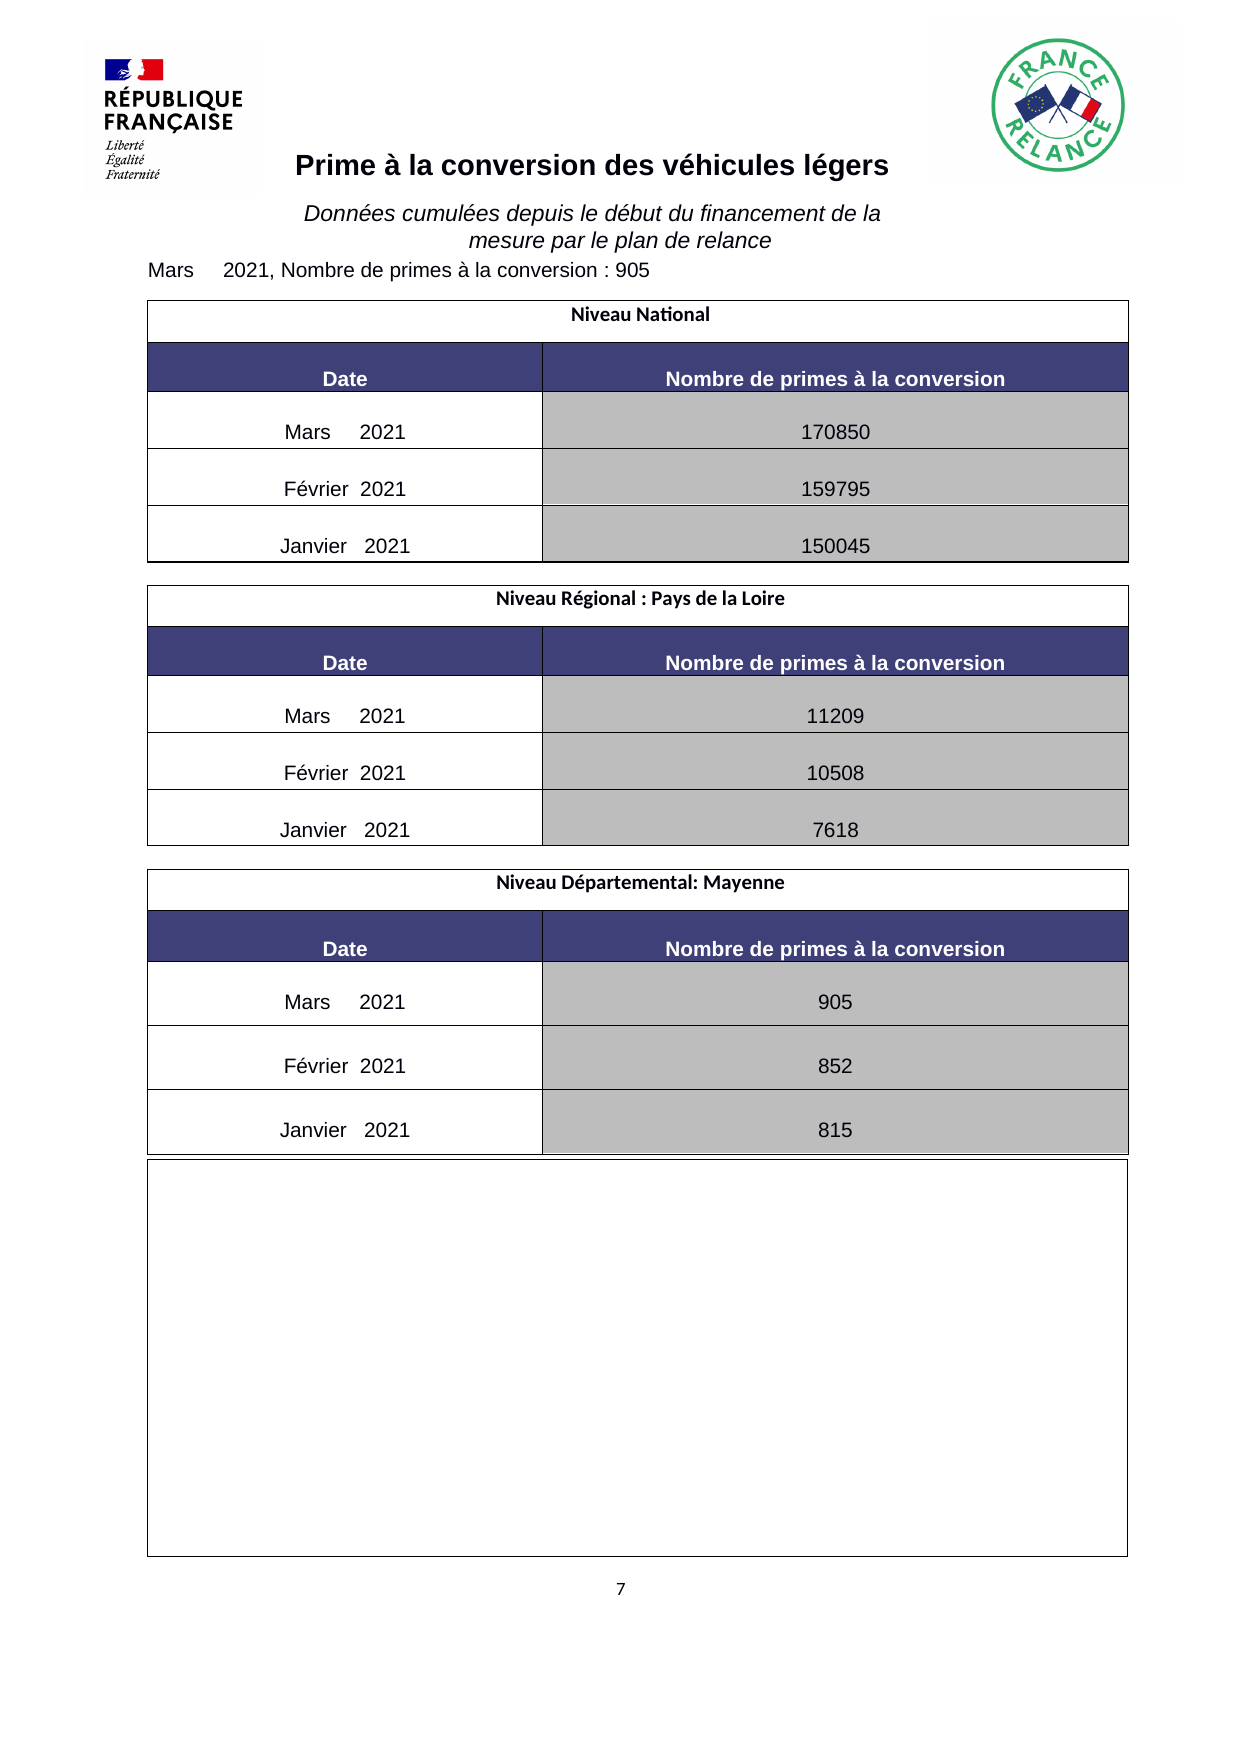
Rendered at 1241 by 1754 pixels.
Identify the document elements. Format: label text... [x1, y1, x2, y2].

table_cell 852 [543, 1026, 1128, 1089]
table_header Niveau Départemental: Mayenne [148, 870, 1128, 910]
table_cell Février 2021 [148, 449, 542, 504]
text Prime à la conversion des véhicules légers [263, 148, 926, 181]
text 7 [0, 1577, 1238, 1600]
text Données cumulées depuis le début du financement de la mesure par le plan de relance [148, 200, 1093, 253]
table_cell Mars 2021 [148, 676, 542, 732]
table_cell Janvier 2021 [148, 790, 542, 845]
table_cell 815 [543, 1090, 1128, 1153]
table_cell Janvier 2021 [148, 1090, 542, 1153]
table_cell Date [148, 343, 542, 391]
picture [84, 39, 263, 200]
table_cell Date [148, 911, 542, 961]
text Mars 2021, Nombre de primes à la conversion : 905 [148, 258, 1093, 282]
table_cell Février 2021 [148, 1026, 542, 1089]
table_cell 10508 [543, 733, 1128, 789]
table_cell Nombre de primes à la conversion [543, 911, 1128, 961]
table_cell Mars 2021 [148, 962, 542, 1025]
table_cell Février 2021 [148, 733, 542, 789]
table_cell 159795 [543, 449, 1128, 504]
table_cell 7618 [543, 790, 1128, 845]
table_cell Janvier 2021 [148, 506, 542, 561]
table_cell Nombre de primes à la conversion [543, 627, 1128, 675]
table_cell Nombre de primes à la conversion [543, 343, 1128, 391]
table_cell 150045 [543, 506, 1128, 561]
table_cell 905 [543, 962, 1128, 1025]
table_header Niveau Régional : Pays de la Loire [148, 586, 1128, 626]
table_cell Date [148, 627, 542, 675]
picture [926, 17, 1189, 185]
table_cell 11209 [543, 676, 1128, 732]
table_cell 170850 [543, 392, 1128, 448]
table_header Niveau National [148, 301, 1128, 342]
table_cell Mars 2021 [148, 392, 542, 448]
